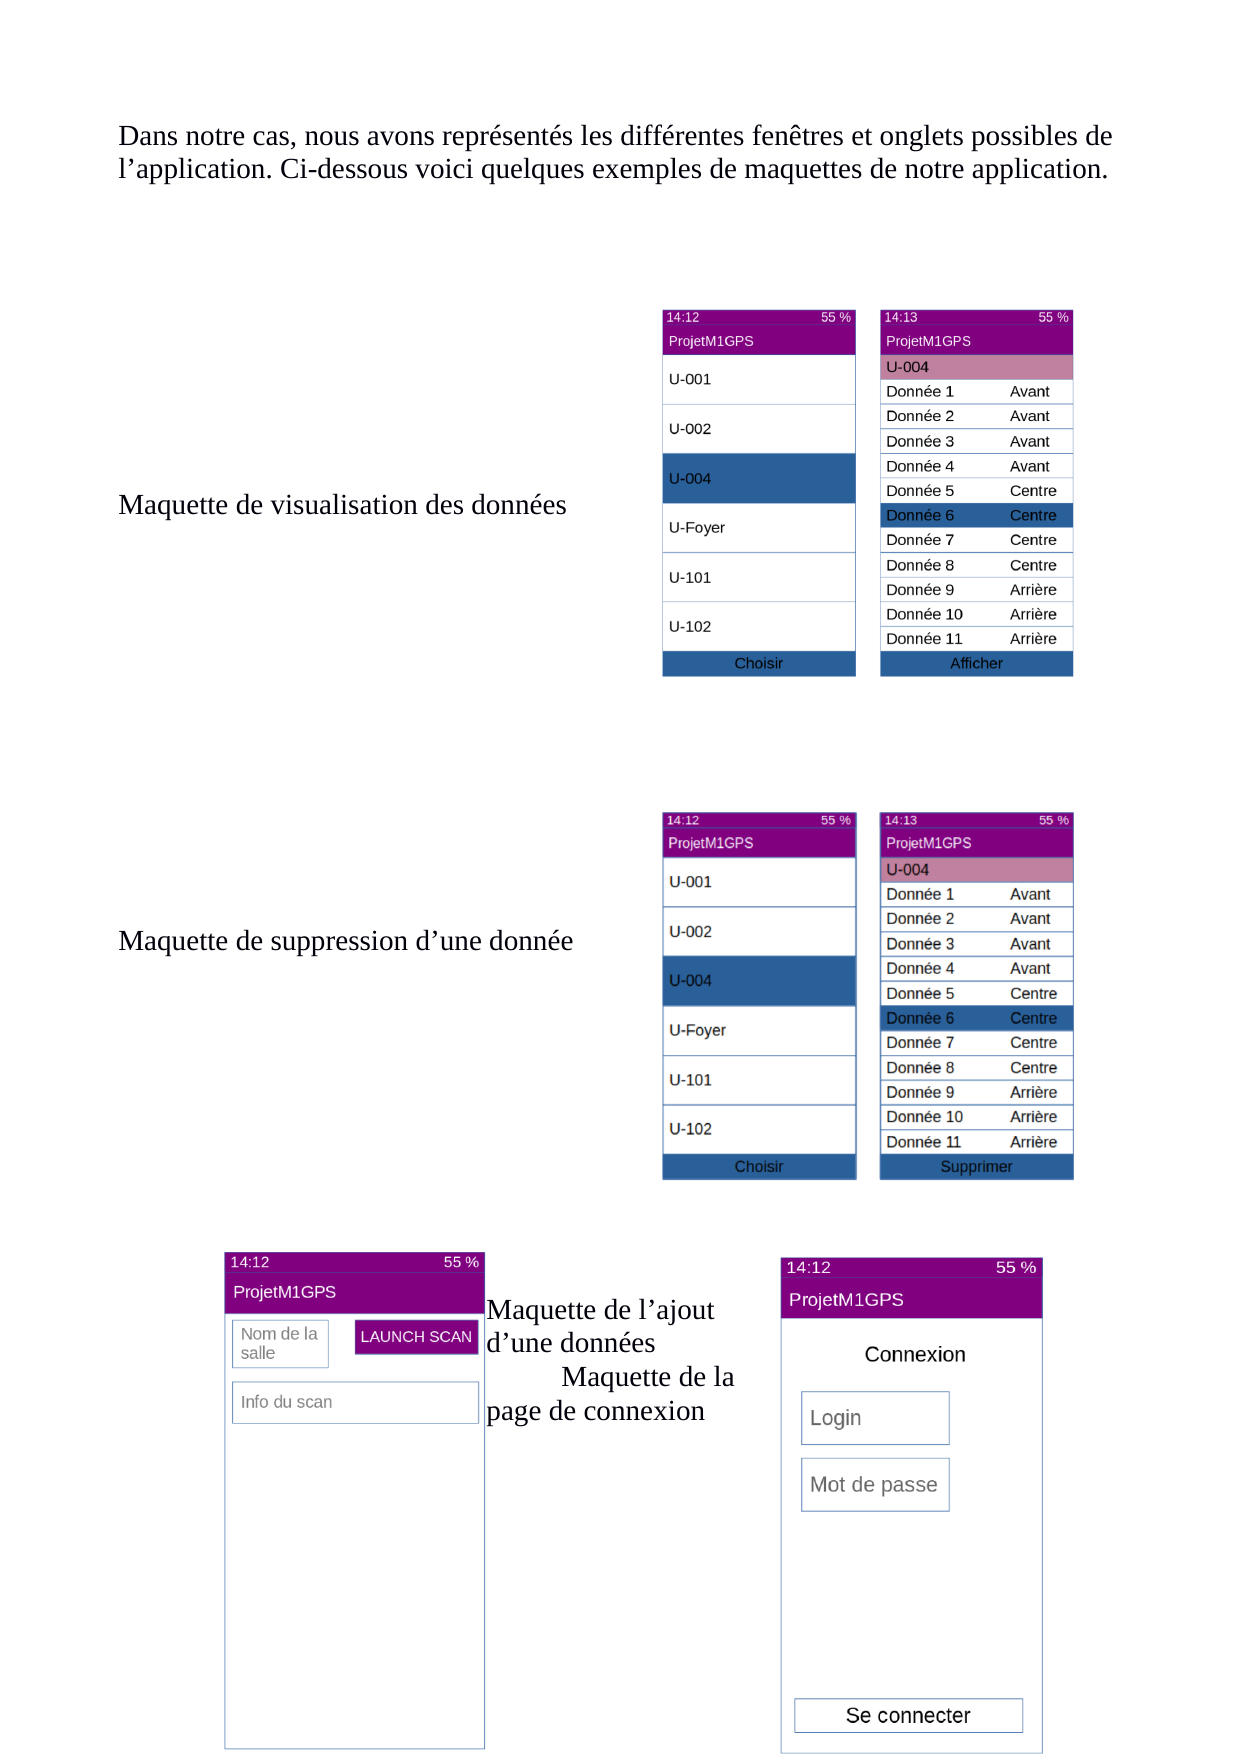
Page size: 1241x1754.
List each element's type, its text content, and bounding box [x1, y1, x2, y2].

text l’application. Ci-dessous voici quelques exemples de maquettes de notre application. [118, 152, 1122, 185]
text [1045, 1292, 1122, 1426]
text [1077, 487, 1122, 521]
text [118, 1292, 218, 1426]
text [1077, 923, 1122, 957]
text Maquette de suppression d’une donnée [118, 923, 656, 957]
picture [218, 1246, 487, 1754]
picture [656, 809, 1077, 1187]
picture [656, 300, 1077, 681]
text Maquette de visualisation des données [118, 487, 656, 521]
text Maquette de l’ajout d’une données Maquette de la page de connexion [487, 1292, 777, 1426]
picture [777, 1254, 1045, 1754]
text Dans notre cas, nous avons représentés les différentes fenêtres et onglets possibles de [118, 118, 1122, 152]
